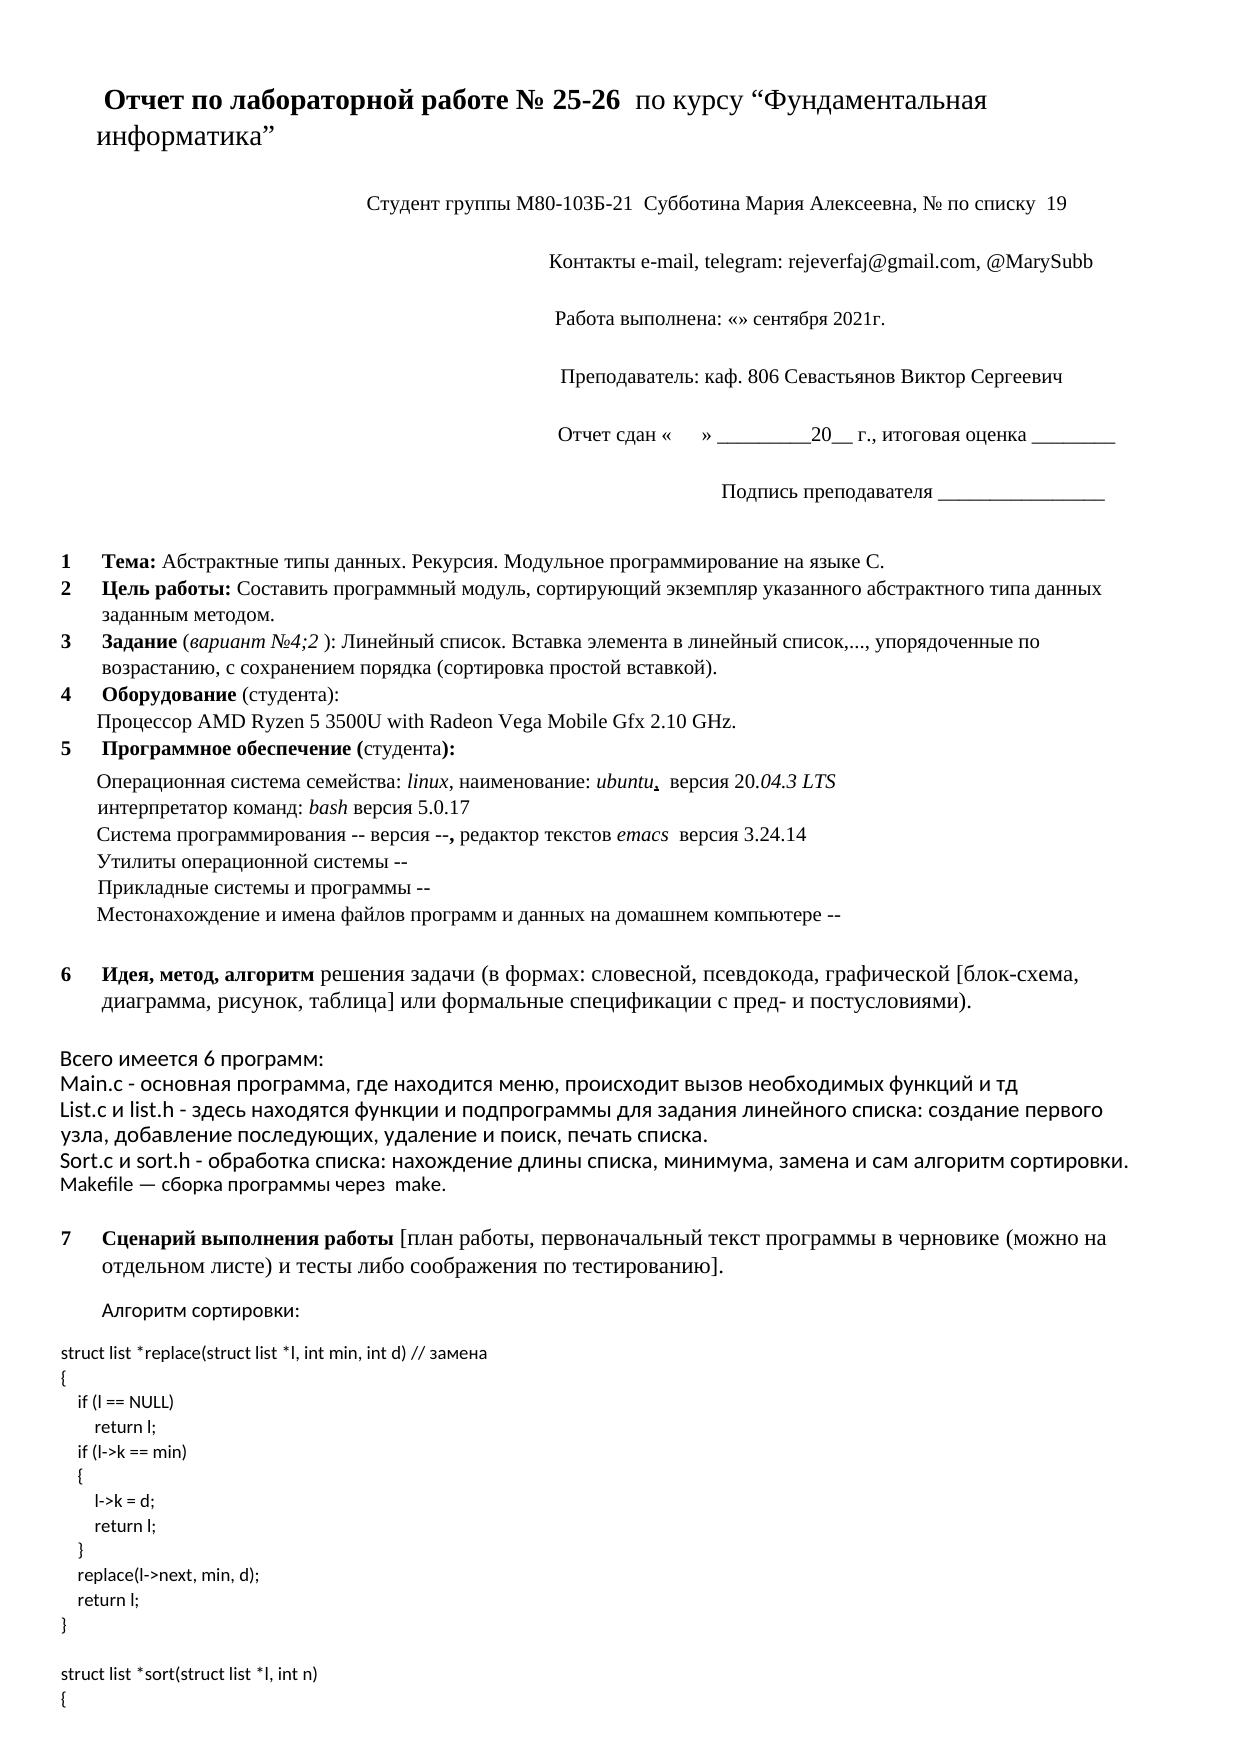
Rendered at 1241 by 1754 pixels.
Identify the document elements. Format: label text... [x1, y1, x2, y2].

text replace(l->next, min, d); [61, 1563, 1158, 1586]
text Преподаватель: каф. 806 Севастьянов Виктор Сергеевич [560, 364, 1158, 388]
text l->k = d; [61, 1489, 1158, 1512]
text if (l == NULL) [61, 1391, 1158, 1413]
text } [61, 1539, 1158, 1562]
text return l; [61, 1514, 1158, 1537]
text Контакты e-mail, telegram: rejeverfaj@gmail.com, @MarySubb [61, 248, 1093, 273]
text Местонахождение и имена файлов программ и данных на домашнем компьютере -- [96, 902, 1158, 926]
text Процессор AMD Ryzen 5 3500U with Radeon Vega Mobile Gfx 2.10 GHz. [96, 709, 1158, 733]
text Утилиты операционной системы -- Прикладные системы и программы -- [96, 849, 518, 899]
text Операционная система семейства: linux, наименование: ubuntu, версия 20.04.3 LTS интерпретатор команд: bash версия 5.0.17 [96, 769, 965, 819]
list Идея, метод, алгоритм решения задачи (в формах: словесной, псевдокода, графической [блок-схема, диаграмма, рисунок, таблица] или формальные спецификации с пред- и постусловиями). [61, 960, 1158, 1014]
text { [61, 1464, 1158, 1487]
text Отчет по лабораторной работе № 25-26 по курсу “Фундаментальная информатика” [96, 82, 1158, 152]
text Подпись преподавателя ________________ [61, 479, 1105, 503]
list Тема: Абстрактные типы данных. Рекурсия. Модульное программирование на языке С. [61, 549, 1158, 573]
text struct list *sort(struct list *l, int n) [61, 1662, 1158, 1685]
text Алгоритм сортировки: [102, 1297, 1158, 1322]
text Студент группы M80-103Б-21 Субботина Мария Алексеевна, № по списку 19 [366, 191, 1158, 215]
text return l; [61, 1588, 1158, 1611]
text if (l->k == min) [61, 1440, 1158, 1463]
text Отчет сдан « » _________20__ г., итоговая оценка ________ [61, 421, 1158, 446]
text } [61, 1613, 1158, 1636]
list Оборудование (студента): [61, 682, 1158, 706]
text struct list *replace(struct list *l, int min, int d) // замена [61, 1341, 1158, 1364]
text Система программирования -- версия --, редактор текстов emacs версия 3.24.14 [96, 822, 1158, 846]
list List.c и list.h - здесь находятся функции и подпрограммы для задания линейного списка: создание первого узла, добавление последующих, удаление и поиск, печать списка. [59, 1097, 1133, 1148]
list Sort.c и sort.h - обработка списка: нахождение длины списка, минимума, замена и сам алгоритм сортировки. [59, 1148, 1133, 1173]
list Всего имеется 6 программ: [59, 1046, 1133, 1071]
text return l; [61, 1415, 1158, 1438]
list Makefile — сборка программы через make. [59, 1173, 1133, 1196]
list Задание (вариант №4;2 ): Линейный список. Вставка элемента в линейный список,..., упорядоченные по возрастанию, с сохранением порядка (сортировка простой вставкой). [61, 629, 1158, 679]
text { [61, 1687, 1158, 1710]
text Работа выполнена: «» сентября 2021г. [282, 306, 1158, 330]
list Main.c - основная программа, где находится меню, происходит вызов необходимых функций и тд [59, 1071, 1133, 1097]
list Программное обеспечение (студента): [61, 736, 1158, 759]
list Сценарий выполнения работы [план работы, первоначальный текст программы в черновике (можно на отдельном листе) и тесты либо соображения по тестированию]. [61, 1223, 1158, 1278]
list Цель работы: Составить программный модуль, сортирующий экземпляр указанного абстрактного типа данных заданным методом. [61, 576, 1158, 626]
text { [61, 1366, 1158, 1389]
